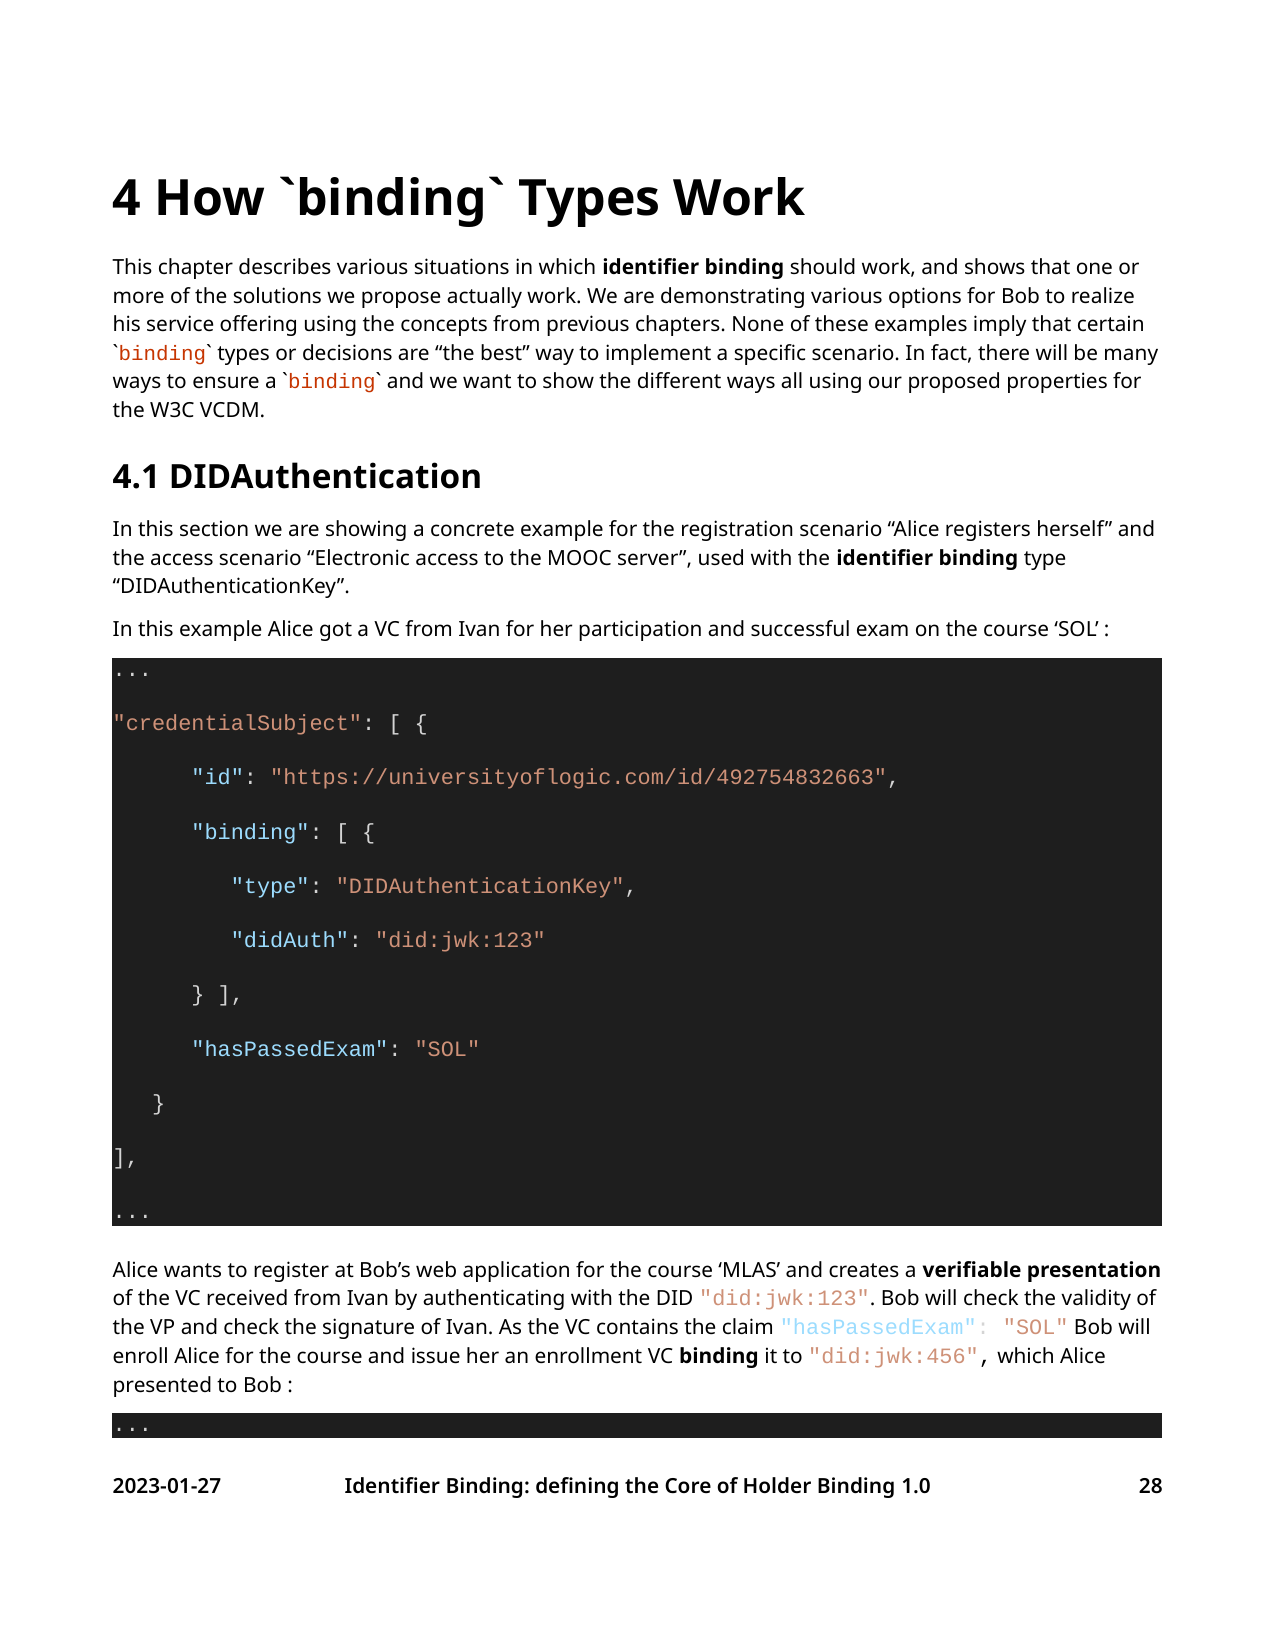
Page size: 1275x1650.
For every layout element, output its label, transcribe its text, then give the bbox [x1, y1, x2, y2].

text "hasPassedExam": "SOL" [112, 1038, 1162, 1063]
text "id": "https://universityoflogic.com/id/492754832663", [112, 767, 1162, 791]
text ... [112, 1413, 1162, 1438]
text In this example Alice got a VC from Ivan for her participation and successful exam on the course ‘SOL’ : [112, 614, 1162, 643]
subtitle 4 How `binding` Types Work [112, 162, 1162, 230]
text ], [112, 1146, 1162, 1171]
text ... [112, 1201, 1162, 1226]
text In this section we are showing a concrete example for the registration scenario “Alice registers herself” and the access scenario “Electronic access to the MOOC server”, used with the identifier binding type “DIDAuthenticationKey”. [112, 514, 1162, 599]
text } ], [112, 984, 1162, 1008]
text "didAuth": "did:jwk:123" [112, 929, 1162, 954]
text "binding": [ { [112, 821, 1162, 846]
text } [112, 1092, 1162, 1117]
text This chapter describes various situations in which identifier binding should work, and shows that one or more of the solutions we propose actually work. We are demonstrating various options for Bob to realize his service offering using the concepts from previous chapters. None of these examples imply that certain `binding` types or decisions are “the best” way to implement a specific scenario. In fact, there will be many ways to ensure a `binding` and we want to show the different ways all using our proposed properties for the W3C VCDM. [112, 252, 1162, 423]
text "credentialSubject": [ { [112, 712, 1162, 737]
subtitle 4.1 DIDAuthentication [112, 453, 1162, 498]
text ... [112, 658, 1162, 683]
text Alice wants to register at Bob’s web application for the course ‘MLAS’ and creates a verifiable presentation of the VC received from Ivan by authenticating with the DID "did:jwk:123". Bob will check the validity of the VP and check the signature of Ivan. As the VC contains the claim "hasPassedExam": "SOL" Bob will enroll Alice for the course and issue her an enrollment VC binding it to "did:jwk:456", which Alice presented to Bob : [112, 1255, 1162, 1398]
text "type": "DIDAuthenticationKey", [112, 875, 1162, 900]
